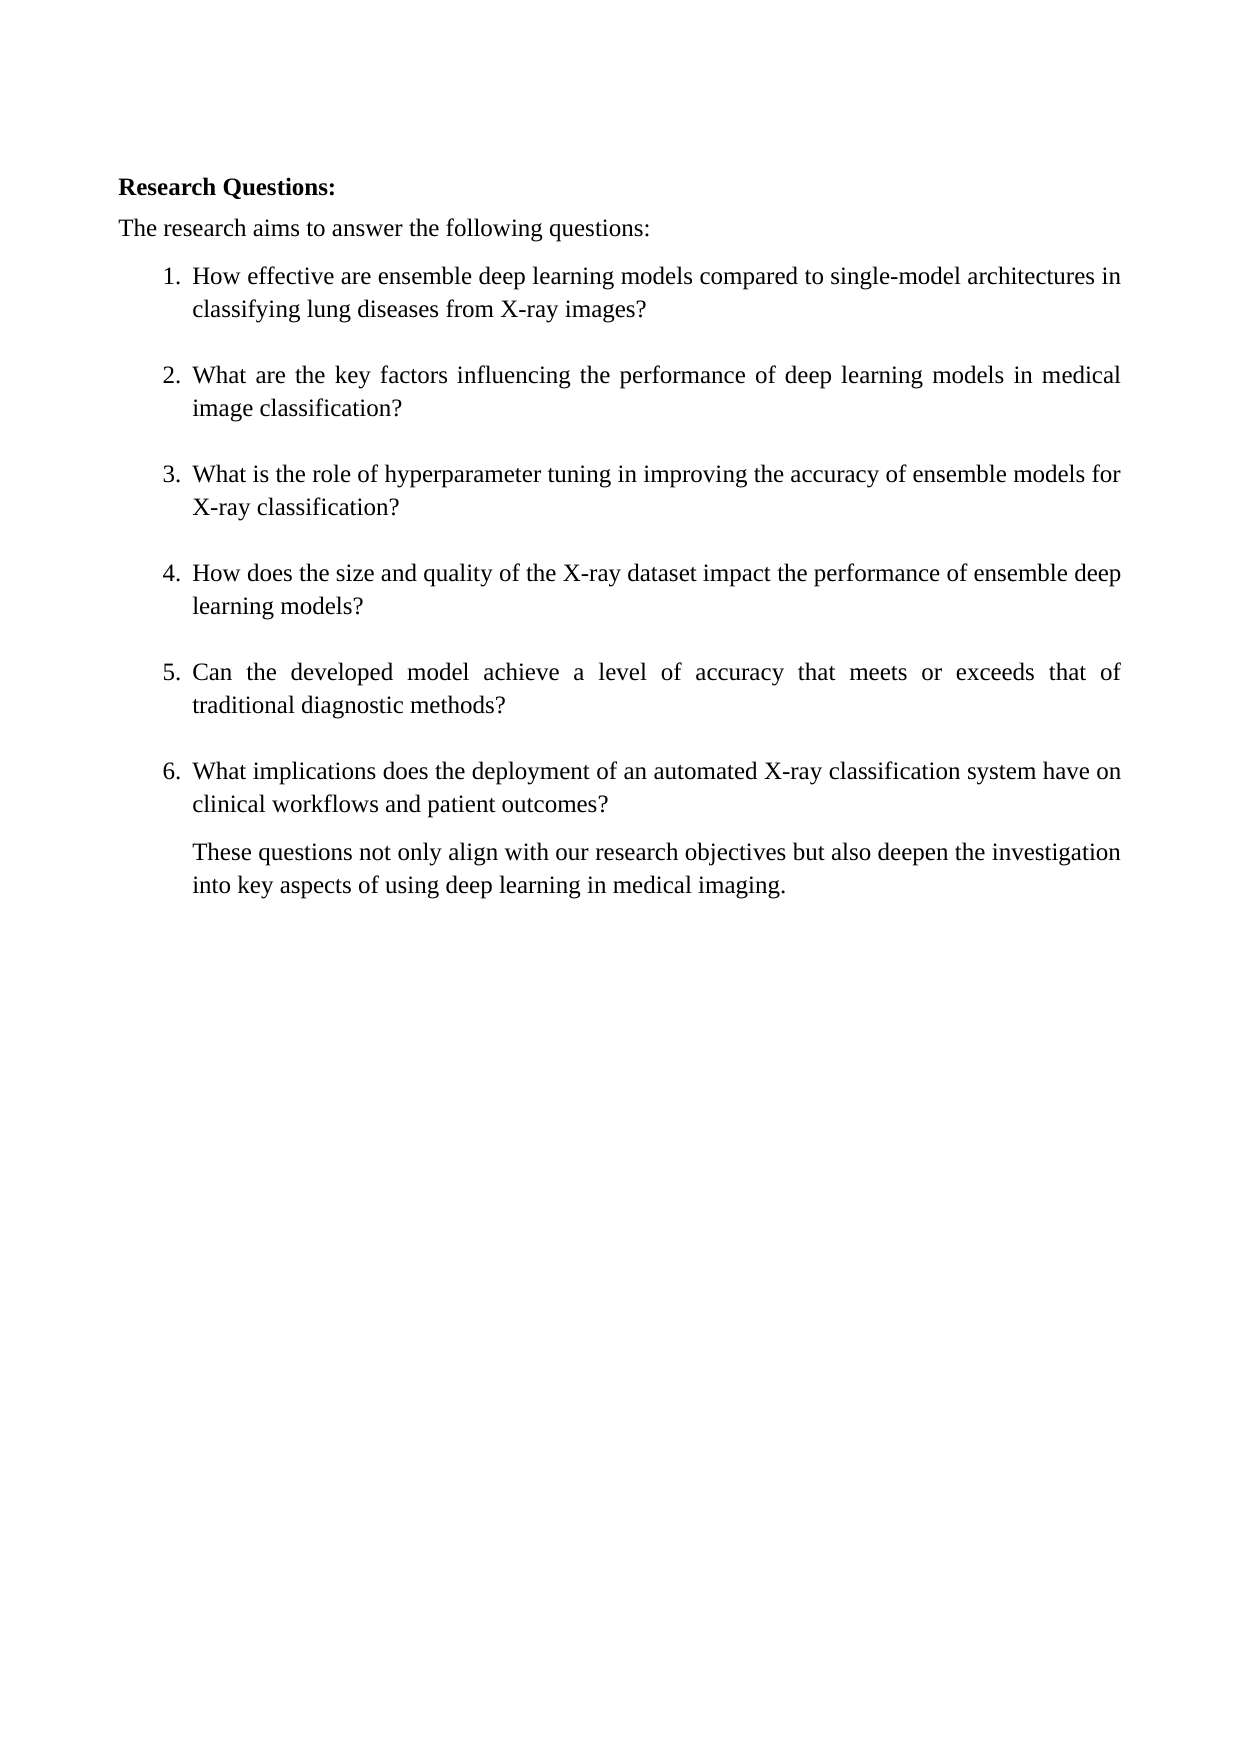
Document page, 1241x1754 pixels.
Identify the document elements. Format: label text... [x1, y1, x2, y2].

text The research aims to answer the following questions: [118, 213, 1122, 242]
list How effective are ensemble deep learning models compared to single-model architectures in classifying lung diseases from X-ray images? [162, 261, 1122, 322]
list What are the key factors influencing the performance of deep learning models in medical image classification? [162, 360, 1122, 422]
list Can the developed model achieve a level of accuracy that meets or exceeds that of traditional diagnostic methods? [162, 657, 1122, 719]
list What implications does the deployment of an automated X-ray classification system have on clinical workflows and patient outcomes? [162, 756, 1122, 818]
list What is the role of hyperparameter tuning in improving the accuracy of ensemble models for X-ray classification? [162, 459, 1122, 521]
subtitle Research Questions: [118, 172, 1122, 201]
list These questions not only align with our research objectives but also deepen the investigation into key aspects of using deep learning in medical imaging. [162, 837, 1122, 898]
list How does the size and quality of the X-ray dataset impact the performance of ensemble deep learning models? [162, 558, 1122, 620]
